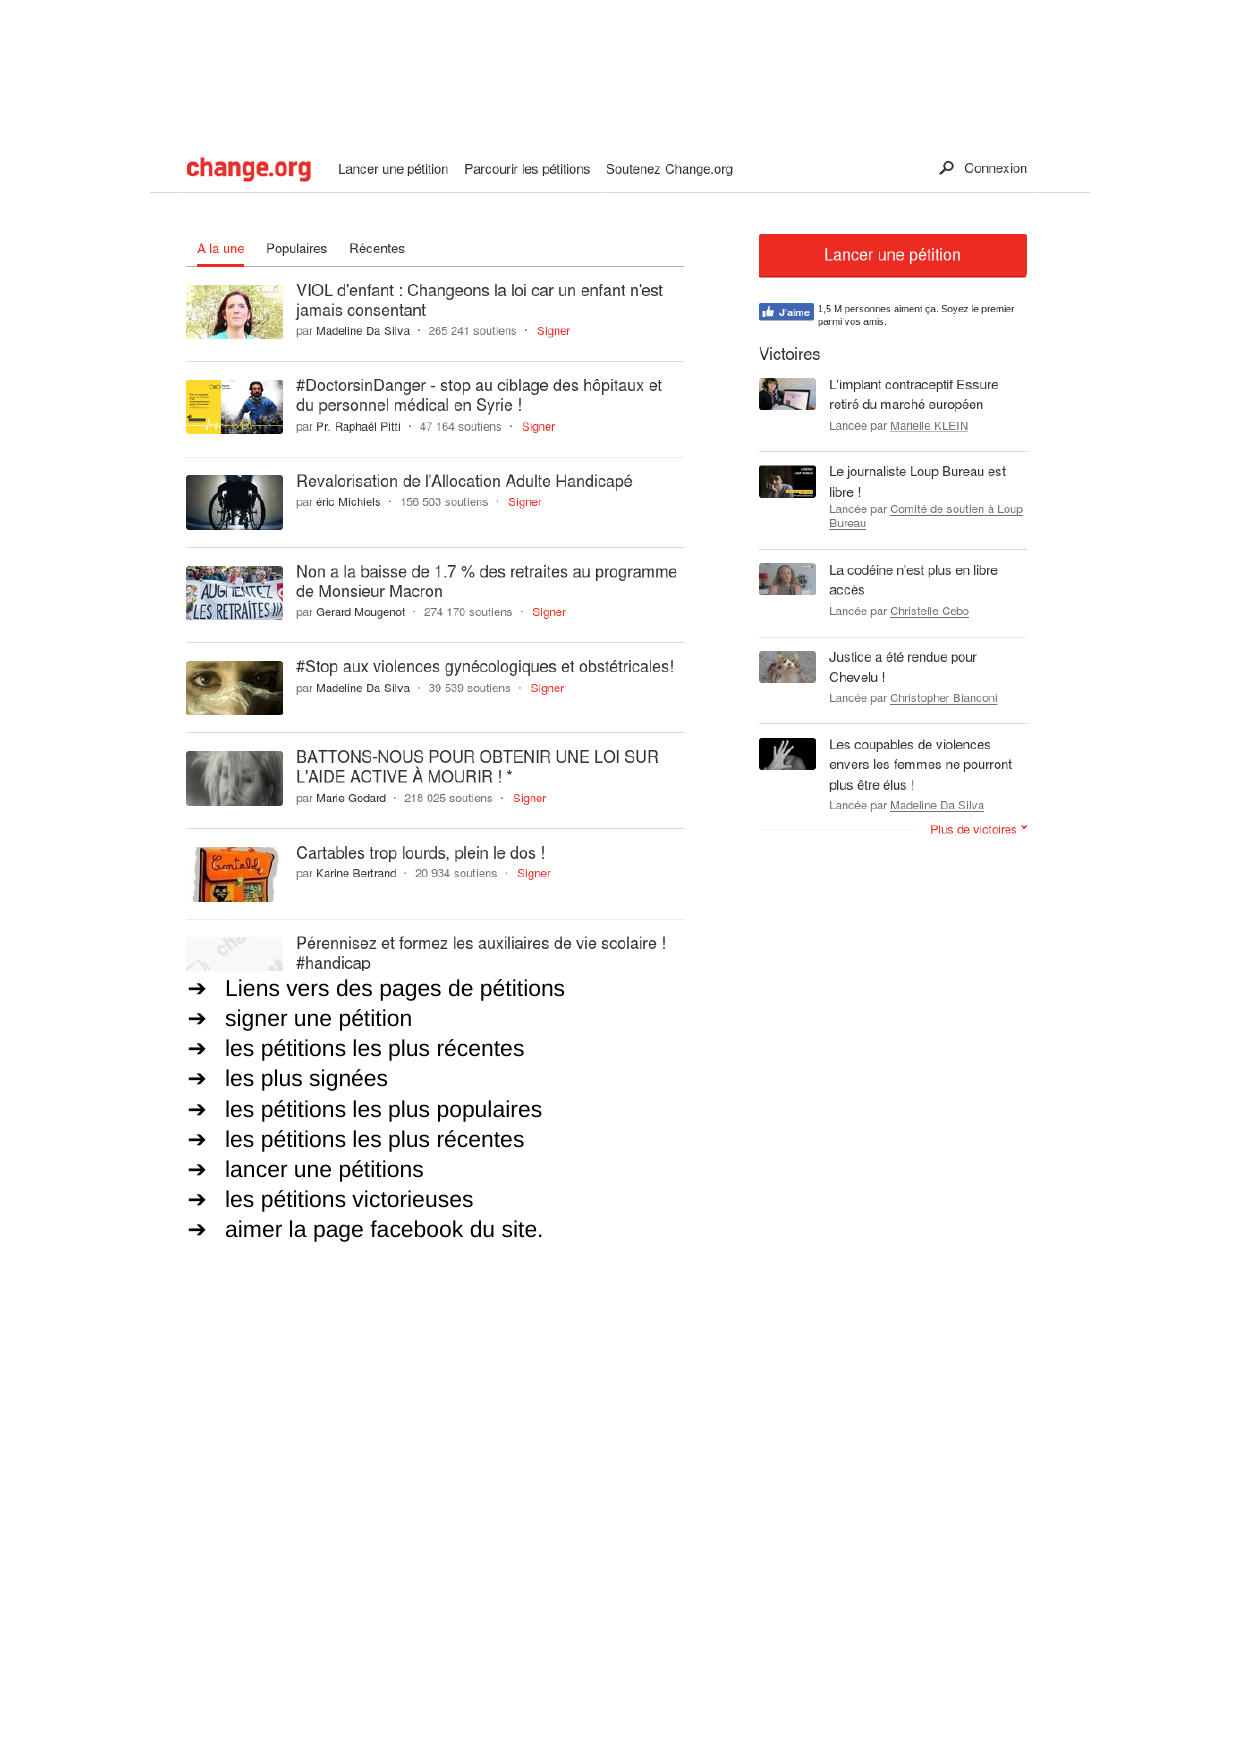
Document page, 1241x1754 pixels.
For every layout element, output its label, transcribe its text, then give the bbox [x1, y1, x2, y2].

list signer une pétition [187, 1005, 1090, 1031]
list les pétitions les plus populaires [187, 1096, 1090, 1122]
picture [150, 150, 1091, 971]
list aimer la page facebook du site. [187, 1216, 1090, 1243]
list les plus signées [187, 1065, 1090, 1092]
list lancer une pétitions [187, 1156, 1090, 1182]
list les pétitions les plus récentes [187, 1035, 1090, 1061]
list les pétitions victorieuses [187, 1186, 1090, 1212]
list Liens vers des pages de pétitions [187, 975, 1090, 1001]
list les pétitions les plus récentes [187, 1126, 1090, 1152]
